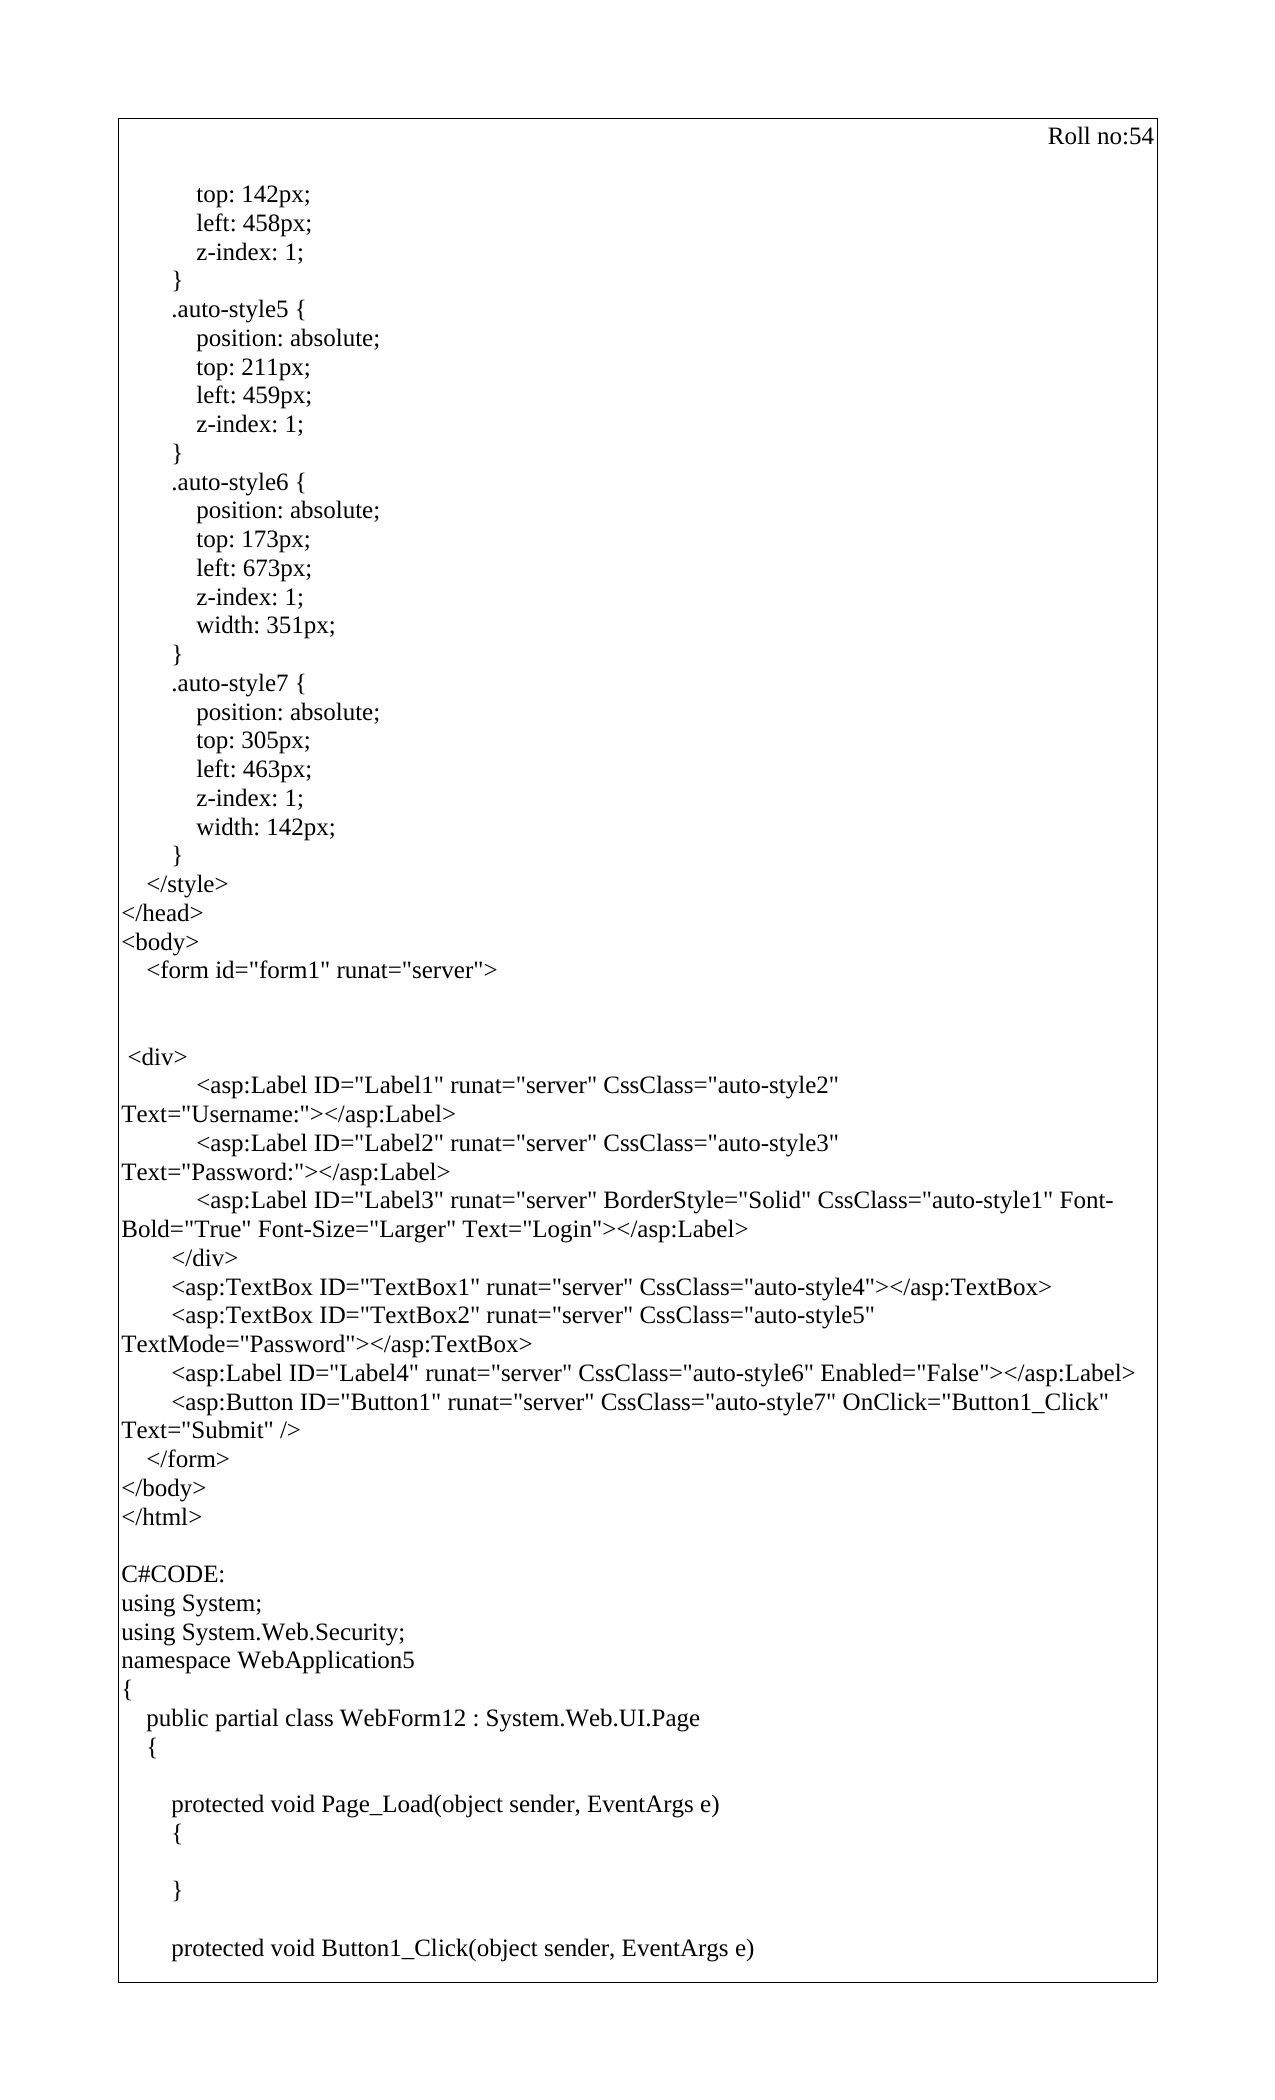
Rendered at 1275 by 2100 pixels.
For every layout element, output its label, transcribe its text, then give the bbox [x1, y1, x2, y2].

text <asp:Label ID="Label3" runat="server" BorderStyle="Solid" CssClass="auto-style1" Font-Bold="True" Font-Size="Larger" Text="Login"></asp:Label> [121, 1186, 1154, 1243]
text } [121, 639, 1154, 668]
text z-index: 1; [121, 237, 1154, 266]
text </form> [121, 1444, 1154, 1473]
text <div> [121, 1042, 1154, 1071]
text <asp:Label ID="Label4" runat="server" CssClass="auto-style6" Enabled="False"></asp:Label> [121, 1358, 1154, 1387]
text position: absolute; [121, 496, 1154, 524]
text <asp:Label ID="Label2" runat="server" CssClass="auto-style3" Text="Password:"></asp:Label> [121, 1128, 1154, 1186]
text z-index: 1; [121, 582, 1154, 611]
text } [121, 841, 1154, 869]
text .auto-style7 { [121, 668, 1154, 697]
text </div> [121, 1243, 1154, 1272]
text position: absolute; [121, 697, 1154, 726]
text public partial class WebForm12 : System.Web.UI.Page [121, 1703, 1154, 1732]
text top: 211px; [121, 352, 1154, 381]
text C#CODE: [121, 1559, 1154, 1588]
text z-index: 1; [121, 409, 1154, 438]
text left: 459px; [121, 381, 1154, 409]
text using System.Web.Security; [121, 1617, 1154, 1646]
text </body> [121, 1473, 1154, 1502]
text } [121, 1876, 1154, 1904]
text { [121, 1674, 1154, 1703]
text </style> [121, 869, 1154, 898]
text <asp:Button ID="Button1" runat="server" CssClass="auto-style7" OnClick="Button1_Click" Text="Submit" /> [121, 1387, 1154, 1444]
text <body> [121, 927, 1154, 956]
text position: absolute; [121, 323, 1154, 352]
text </head> [121, 898, 1154, 927]
text { [121, 1732, 1154, 1761]
text top: 142px; [121, 179, 1154, 208]
text { [121, 1818, 1154, 1847]
text .auto-style6 { [121, 467, 1154, 496]
text <asp:Label ID="Label1" runat="server" CssClass="auto-style2" Text="Username:"></asp:Label> [121, 1071, 1154, 1128]
text <asp:TextBox ID="TextBox1" runat="server" CssClass="auto-style4"></asp:TextBox> [121, 1272, 1154, 1301]
text </html> [121, 1502, 1154, 1531]
text .auto-style5 { [121, 294, 1154, 323]
text top: 173px; [121, 524, 1154, 553]
text <asp:TextBox ID="TextBox2" runat="server" CssClass="auto-style5" TextMode="Password"></asp:TextBox> [121, 1301, 1154, 1358]
text } [121, 266, 1154, 294]
text top: 305px; [121, 726, 1154, 754]
text left: 673px; [121, 553, 1154, 582]
text <form id="form1" runat="server"> [121, 956, 1154, 984]
text } [121, 438, 1154, 467]
text protected void Button1_Click(object sender, EventArgs e) [121, 1933, 1154, 1962]
text protected void Page_Load(object sender, EventArgs e) [121, 1789, 1154, 1818]
text left: 463px; [121, 754, 1154, 783]
text using System; [121, 1588, 1154, 1617]
text width: 142px; [121, 812, 1154, 841]
text namespace WebApplication5 [121, 1646, 1154, 1674]
text z-index: 1; [121, 783, 1154, 812]
text left: 458px; [121, 208, 1154, 237]
text width: 351px; [121, 611, 1154, 639]
